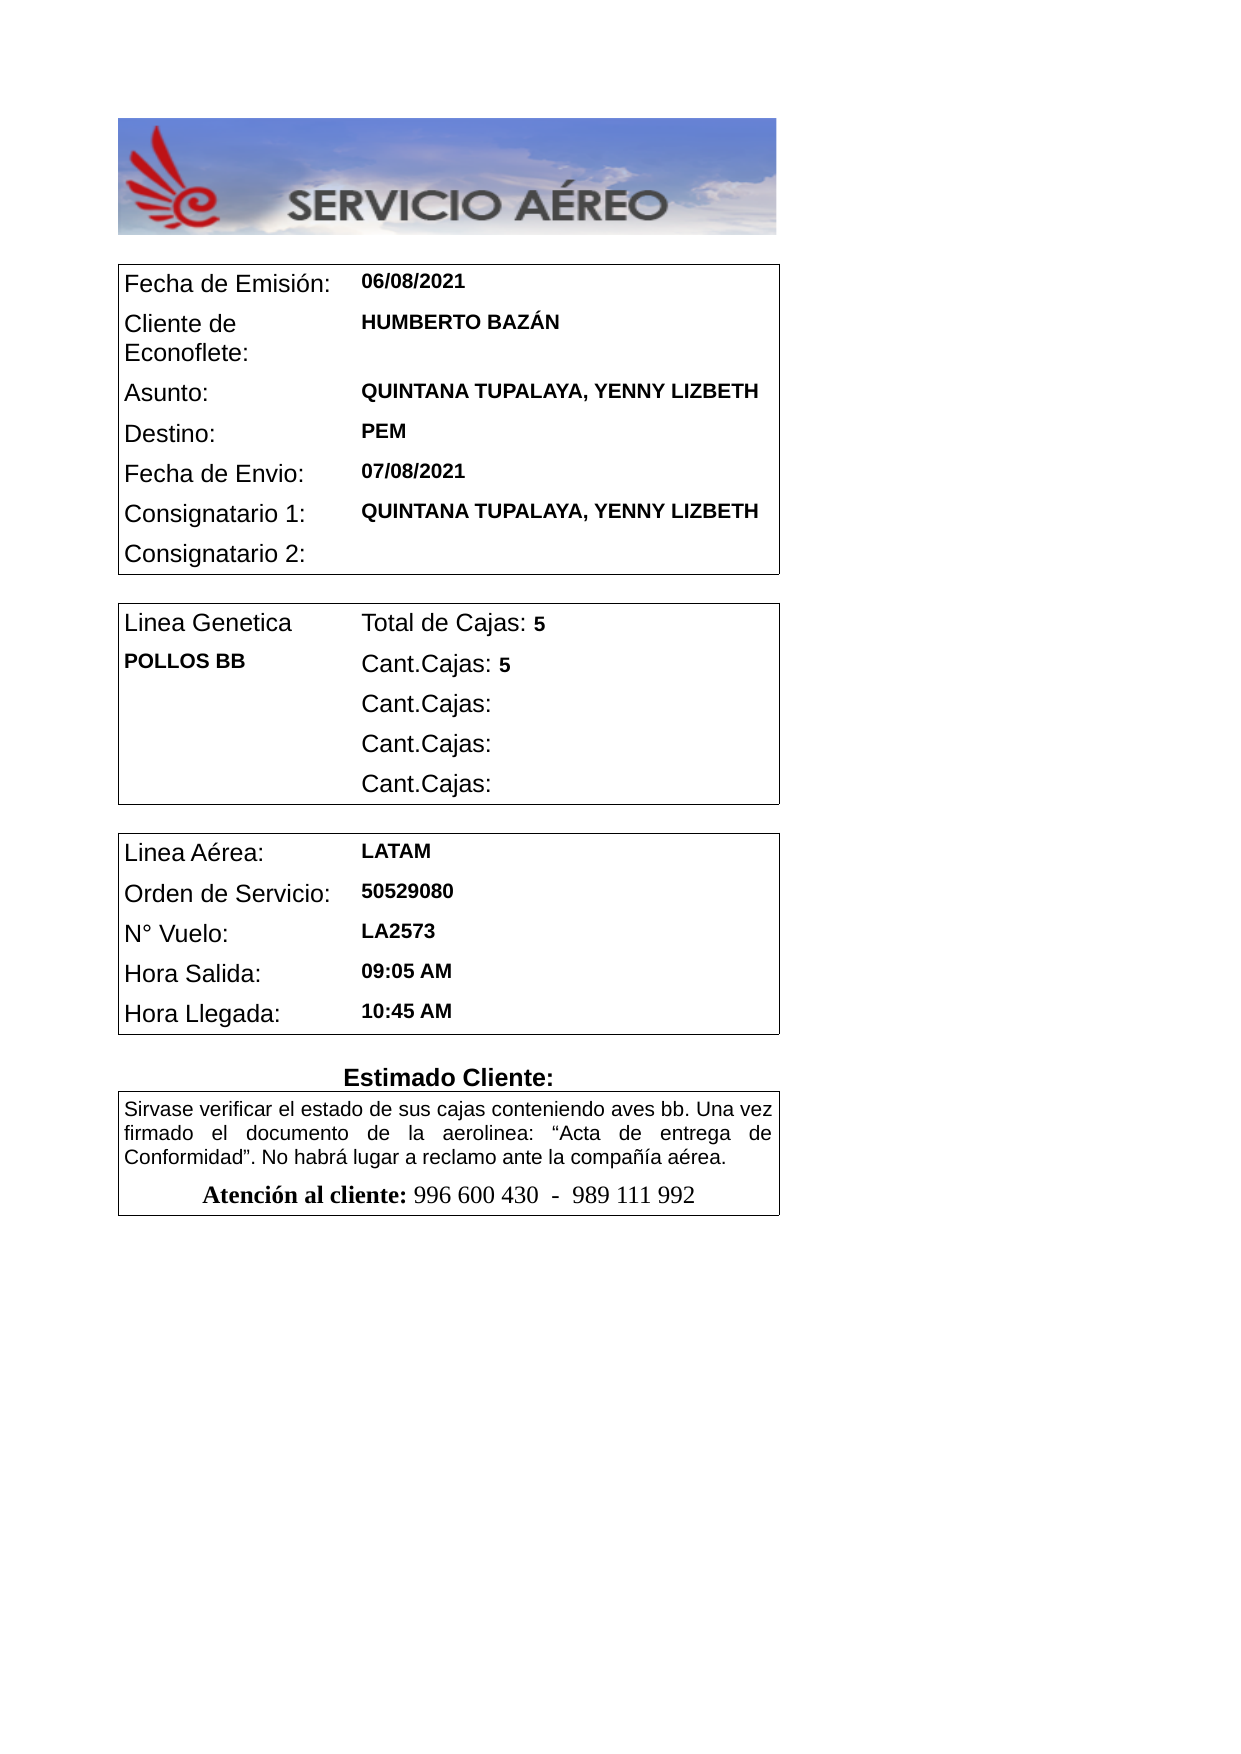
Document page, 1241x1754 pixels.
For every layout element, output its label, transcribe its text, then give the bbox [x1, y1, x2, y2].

table_cell Linea Aérea: [119, 834, 356, 873]
table_cell LA2573 [356, 913, 779, 953]
table_cell Atención al cliente: 996 600 430 - 989 111 992 [119, 1175, 779, 1215]
table_cell POLLOS BB [119, 643, 356, 683]
table_cell [356, 534, 779, 574]
table_cell [356, 805, 779, 833]
table_cell Fecha de Envio: [119, 453, 356, 493]
table_cell Sirvase verificar el estado de sus cajas conteniendo aves bb. Una vez firmado el documento de la aerolinea: “Acta de entrega de Conformidad”. No habrá lugar a reclamo ante la compañía aérea. [119, 1092, 779, 1175]
table_cell Cant.Cajas: [356, 683, 779, 723]
table_cell HUMBERTO BAZÁN [356, 304, 779, 373]
table_cell LATAM [356, 834, 779, 873]
table_cell Cant.Cajas: 5 [356, 643, 779, 683]
table_cell QUINTANA TUPALAYA, YENNY LIZBETH [356, 373, 779, 413]
table_cell N° Vuelo: [119, 913, 356, 953]
table_cell Consignatario 2: [119, 534, 356, 574]
picture [118, 118, 777, 235]
table_cell Asunto: [119, 373, 356, 413]
table_cell Cant.Cajas: [356, 764, 779, 804]
table_cell [119, 683, 356, 723]
table_cell 10:45 AM [356, 994, 779, 1034]
table_header Fecha de Emisión: [119, 265, 356, 304]
table_cell 07/08/2021 [356, 453, 779, 493]
table_cell Destino: [119, 413, 356, 453]
table_cell Total de Cajas: 5 [356, 604, 779, 643]
table_cell PEM [356, 413, 779, 453]
table_cell [119, 764, 356, 804]
table_cell 09:05 AM [356, 953, 779, 993]
table_cell Cliente de Econoflete: [119, 304, 356, 373]
table_cell Hora Salida: [119, 953, 356, 993]
table_cell 50529080 [356, 873, 779, 913]
table_cell [356, 575, 779, 603]
table_cell [118, 575, 356, 603]
table_cell QUINTANA TUPALAYA, YENNY LIZBETH [356, 493, 779, 533]
table_cell Hora Llegada: [119, 994, 356, 1034]
table_cell Orden de Servicio: [119, 873, 356, 913]
table_cell Consignatario 1: [119, 493, 356, 533]
table_cell Linea Genetica [119, 604, 356, 643]
table_cell [118, 805, 356, 833]
table_header 06/08/2021 [356, 265, 779, 304]
table_cell [119, 723, 356, 763]
table_cell Estimado Cliente: [118, 1035, 779, 1091]
table_cell Cant.Cajas: [356, 723, 779, 763]
